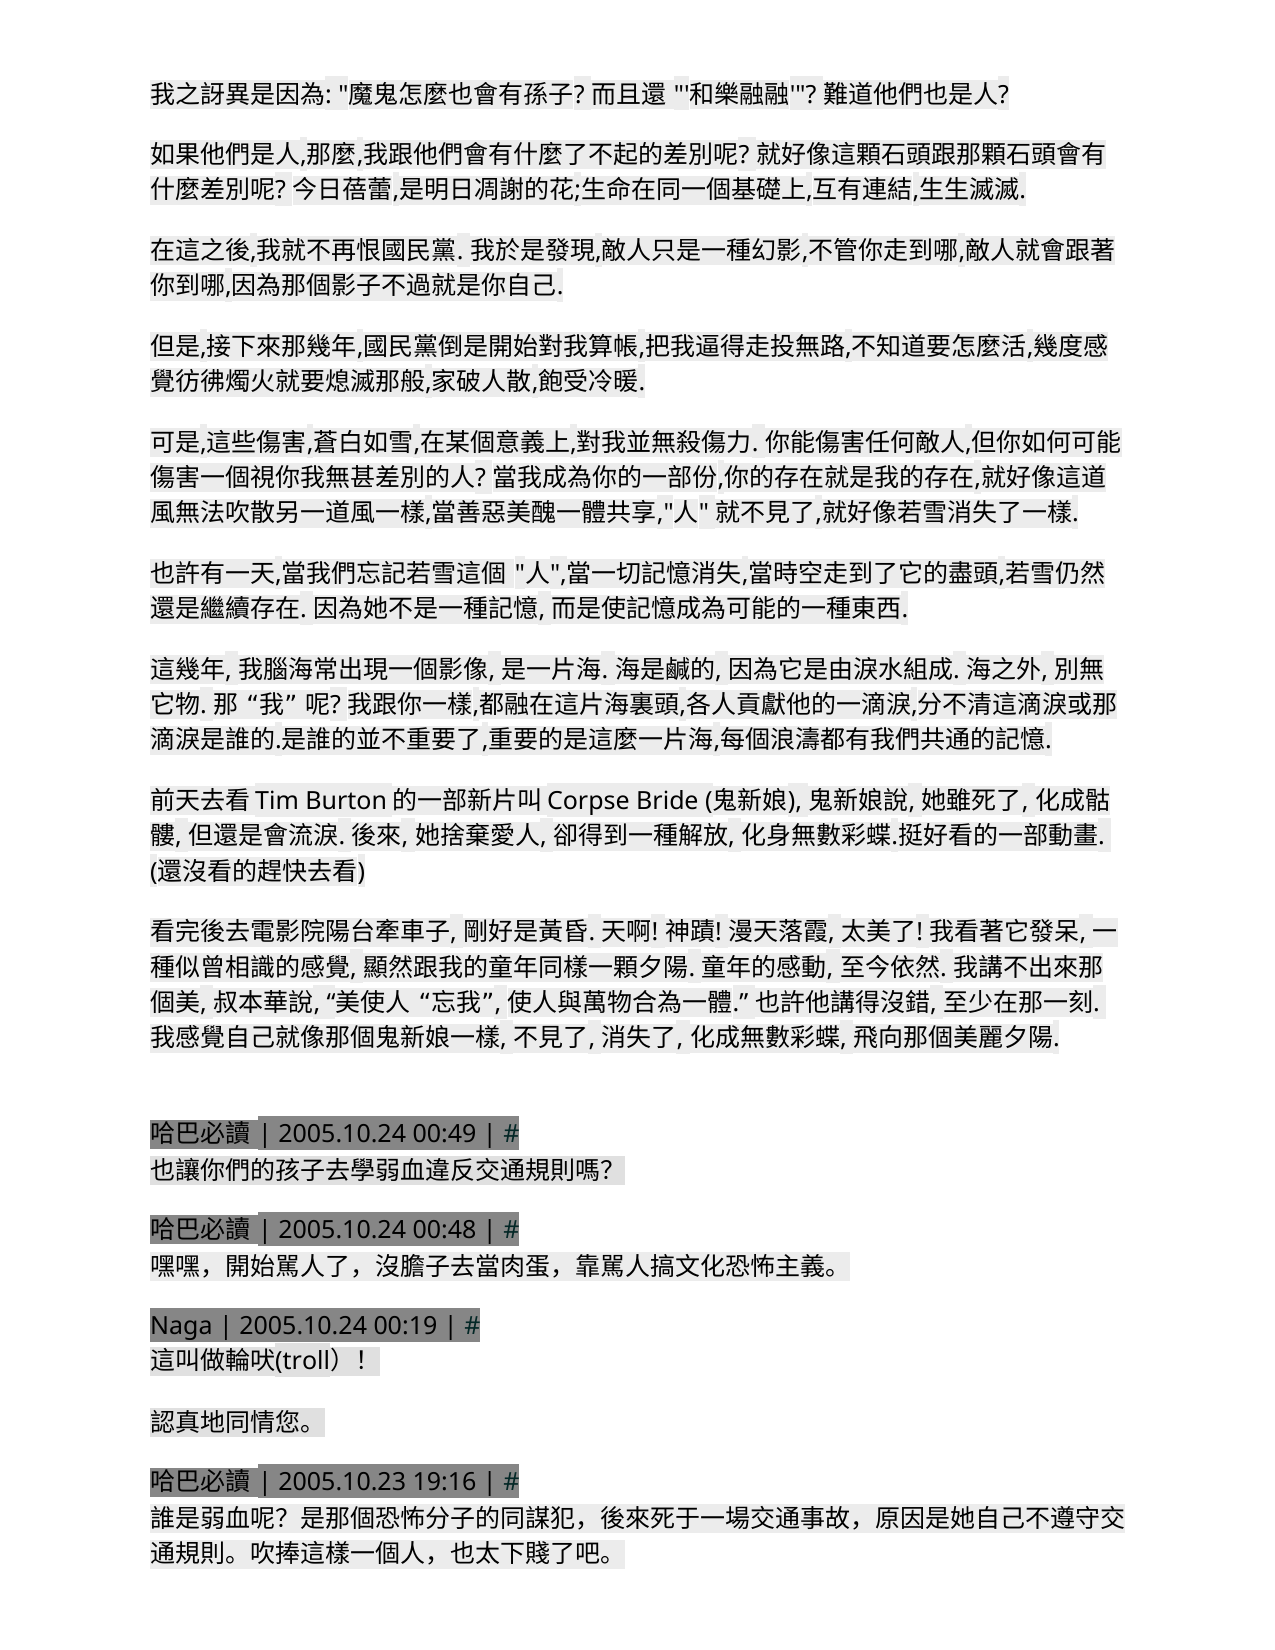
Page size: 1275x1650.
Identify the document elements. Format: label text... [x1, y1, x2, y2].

text 這叫做輪吠(troll）！ [150, 1342, 1125, 1377]
text Naga | 2005.10.24 00:19 | # [150, 1306, 1125, 1342]
text 哈巴必讀 | 2005.10.23 19:16 | # [150, 1462, 1125, 1498]
text 在這之後,我就不再恨國民黨. 我於是發現,敵人只是一種幻影,不管你走到哪,敵人就會跟著你到哪,因為那個影子不過就是你自己. [150, 231, 1125, 302]
text 看完後去電影院陽台牽車子, 剛好是黃昏. 天啊! 神蹟! 漫天落霞, 太美了! 我看著它發呆, 一種似曾相識的感覺, 顯然跟我的童年同樣一顆夕陽. 童年的感動, 至今依然. 我講不出來那個美, 叔本華說, “美使人 “忘我”, 使人與萬物合為一體.” 也許他講得沒錯, 至少在那一刻. 我感覺自己就像那個鬼新娘一樣, 不見了, 消失了, 化成無數彩蝶, 飛向那個美麗夕陽. [150, 912, 1125, 1089]
text 前天去看Tim Burton的一部新片叫Corpse Bride (鬼新娘), 鬼新娘說, 她雖死了, 化成骷髏, 但還是會流淚. 後來, 她捨棄愛人, 卻得到一種解放, 化身無數彩蝶.挺好看的一部動畫. (還沒看的趕快去看) [150, 781, 1125, 887]
text 這幾年, 我腦海常出現一個影像, 是一片海. 海是鹹的, 因為它是由淚水組成. 海之外, 別無它物. 那 “我” 呢? 我跟你一樣,都融在這片海裏頭,各人貢獻他的一滴淚,分不清這滴淚或那滴淚是誰的.是誰的並不重要了,重要的是這麼一片海,每個浪濤都有我們共通的記憶. [150, 650, 1125, 756]
text 誰是弱血呢？是那個恐怖分子的同謀犯，後來死于一場交通事故，原因是她自己不遵守交通規則。吹捧這樣一個人，也太下賤了吧。 [150, 1498, 1125, 1569]
text 也讓你們的孩子去學弱血違反交通規則嗎？ [150, 1150, 1125, 1185]
text 我之訝異是因為: "魔鬼怎麼也會有孫子? 而且還 "'和樂融融'"? 難道他們也是人? [150, 75, 1125, 110]
text 認真地同情您。 [150, 1402, 1125, 1437]
text 嘿嘿，開始駡人了，沒膽子去當肉蛋，靠駡人搞文化恐怖主義。 [150, 1246, 1125, 1281]
text 哈巴必讀 | 2005.10.24 00:48 | # [150, 1210, 1125, 1246]
text 如果他們是人,那麼,我跟他們會有什麼了不起的差別呢? 就好像這顆石頭跟那顆石頭會有什麼差別呢? 今日蓓蕾,是明日凋謝的花;生命在同一個基礎上,互有連結,生生滅滅. [150, 135, 1125, 206]
text 哈巴必讀 | 2005.10.24 00:49 | # [150, 1114, 1125, 1150]
text 但是,接下來那幾年,國民黨倒是開始對我算帳,把我逼得走投無路,不知道要怎麼活,幾度感覺彷彿燭火就要熄滅那般,家破人散,飽受冷暖. [150, 327, 1125, 398]
text 可是,這些傷害,蒼白如雪,在某個意義上,對我並無殺傷力. 你能傷害任何敵人,但你如何可能傷害一個視你我無甚差別的人? 當我成為你的一部份,你的存在就是我的存在,就好像這道風無法吹散另一道風一樣,當善惡美醜一體共享,"人" 就不見了,就好像若雪消失了一樣. [150, 423, 1125, 529]
text 也許有一天,當我們忘記若雪這個 "人",當一切記憶消失,當時空走到了它的盡頭,若雪仍然還是繼續存在. 因為她不是一種記憶, 而是使記憶成為可能的一種東西. [150, 554, 1125, 625]
